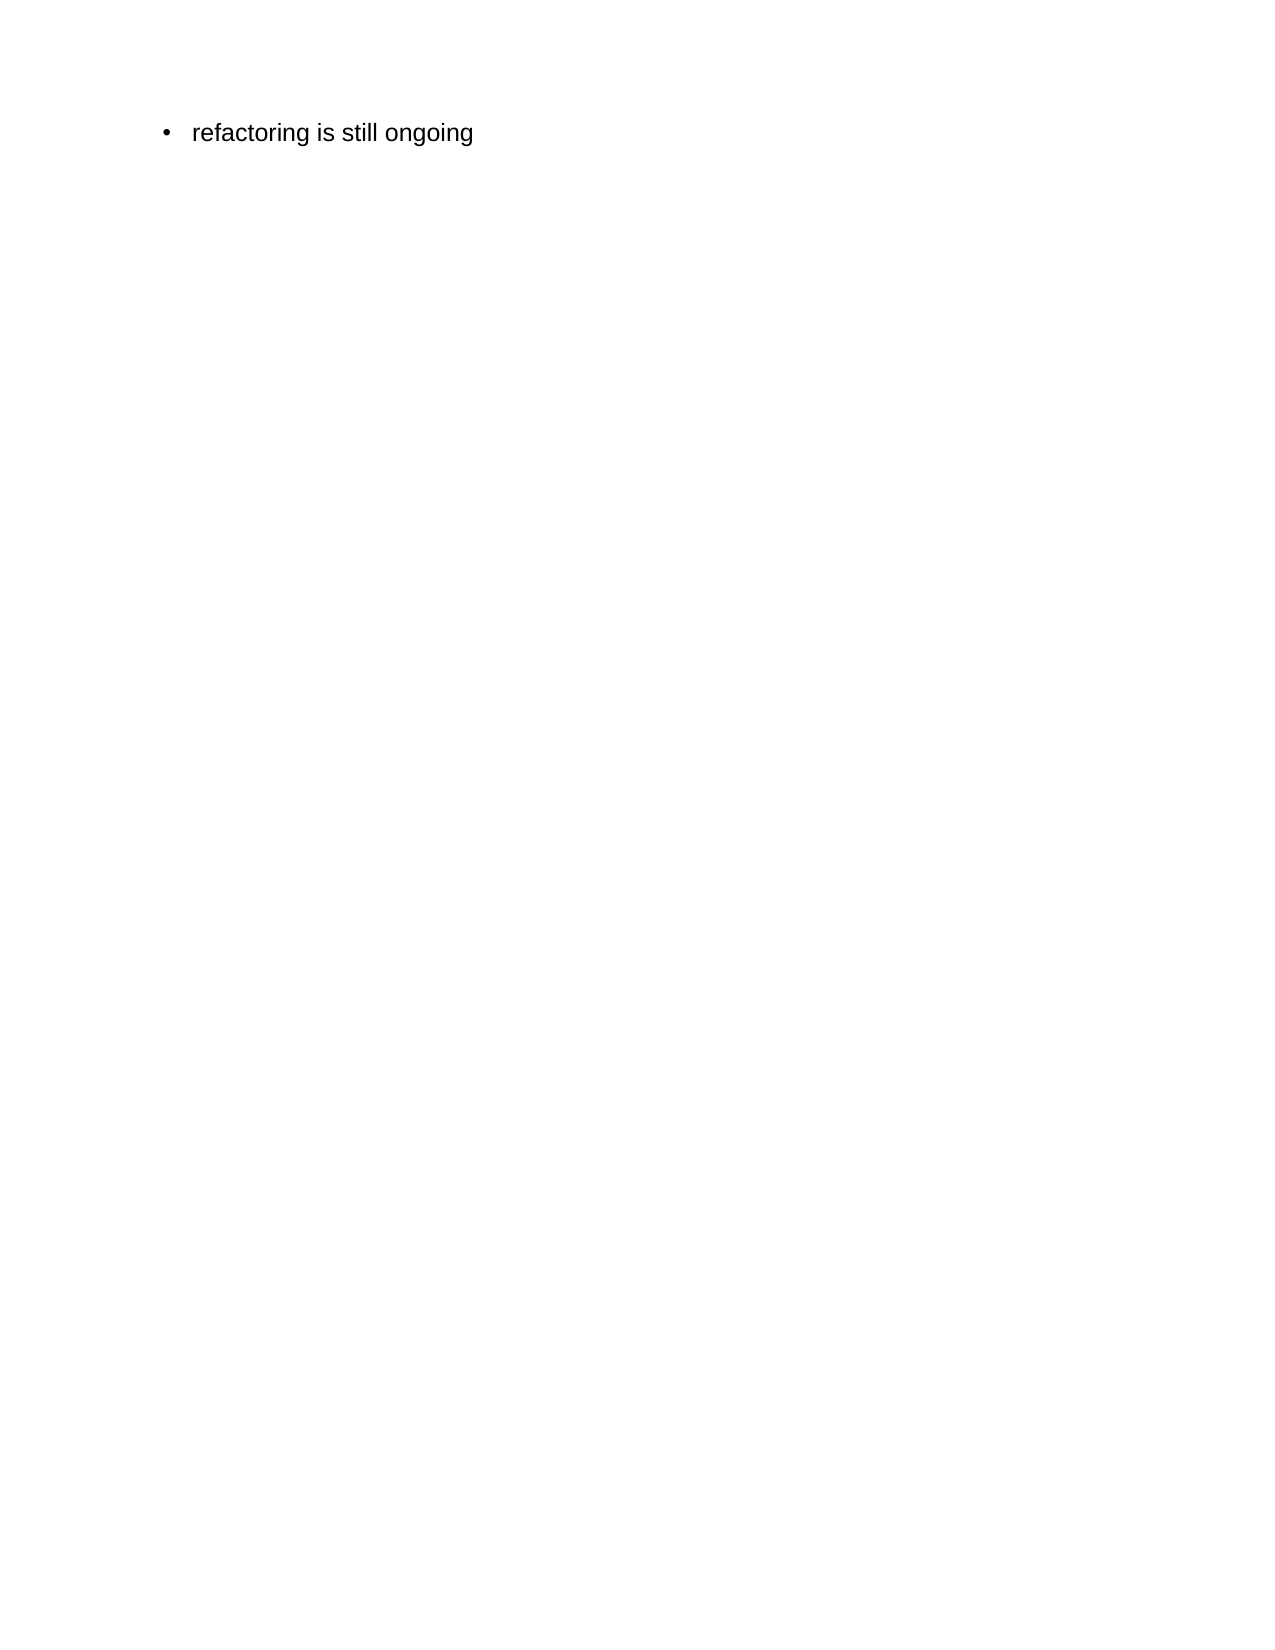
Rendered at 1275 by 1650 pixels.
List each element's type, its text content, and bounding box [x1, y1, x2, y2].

list refactoring is still ongoing [162, 118, 1157, 147]
